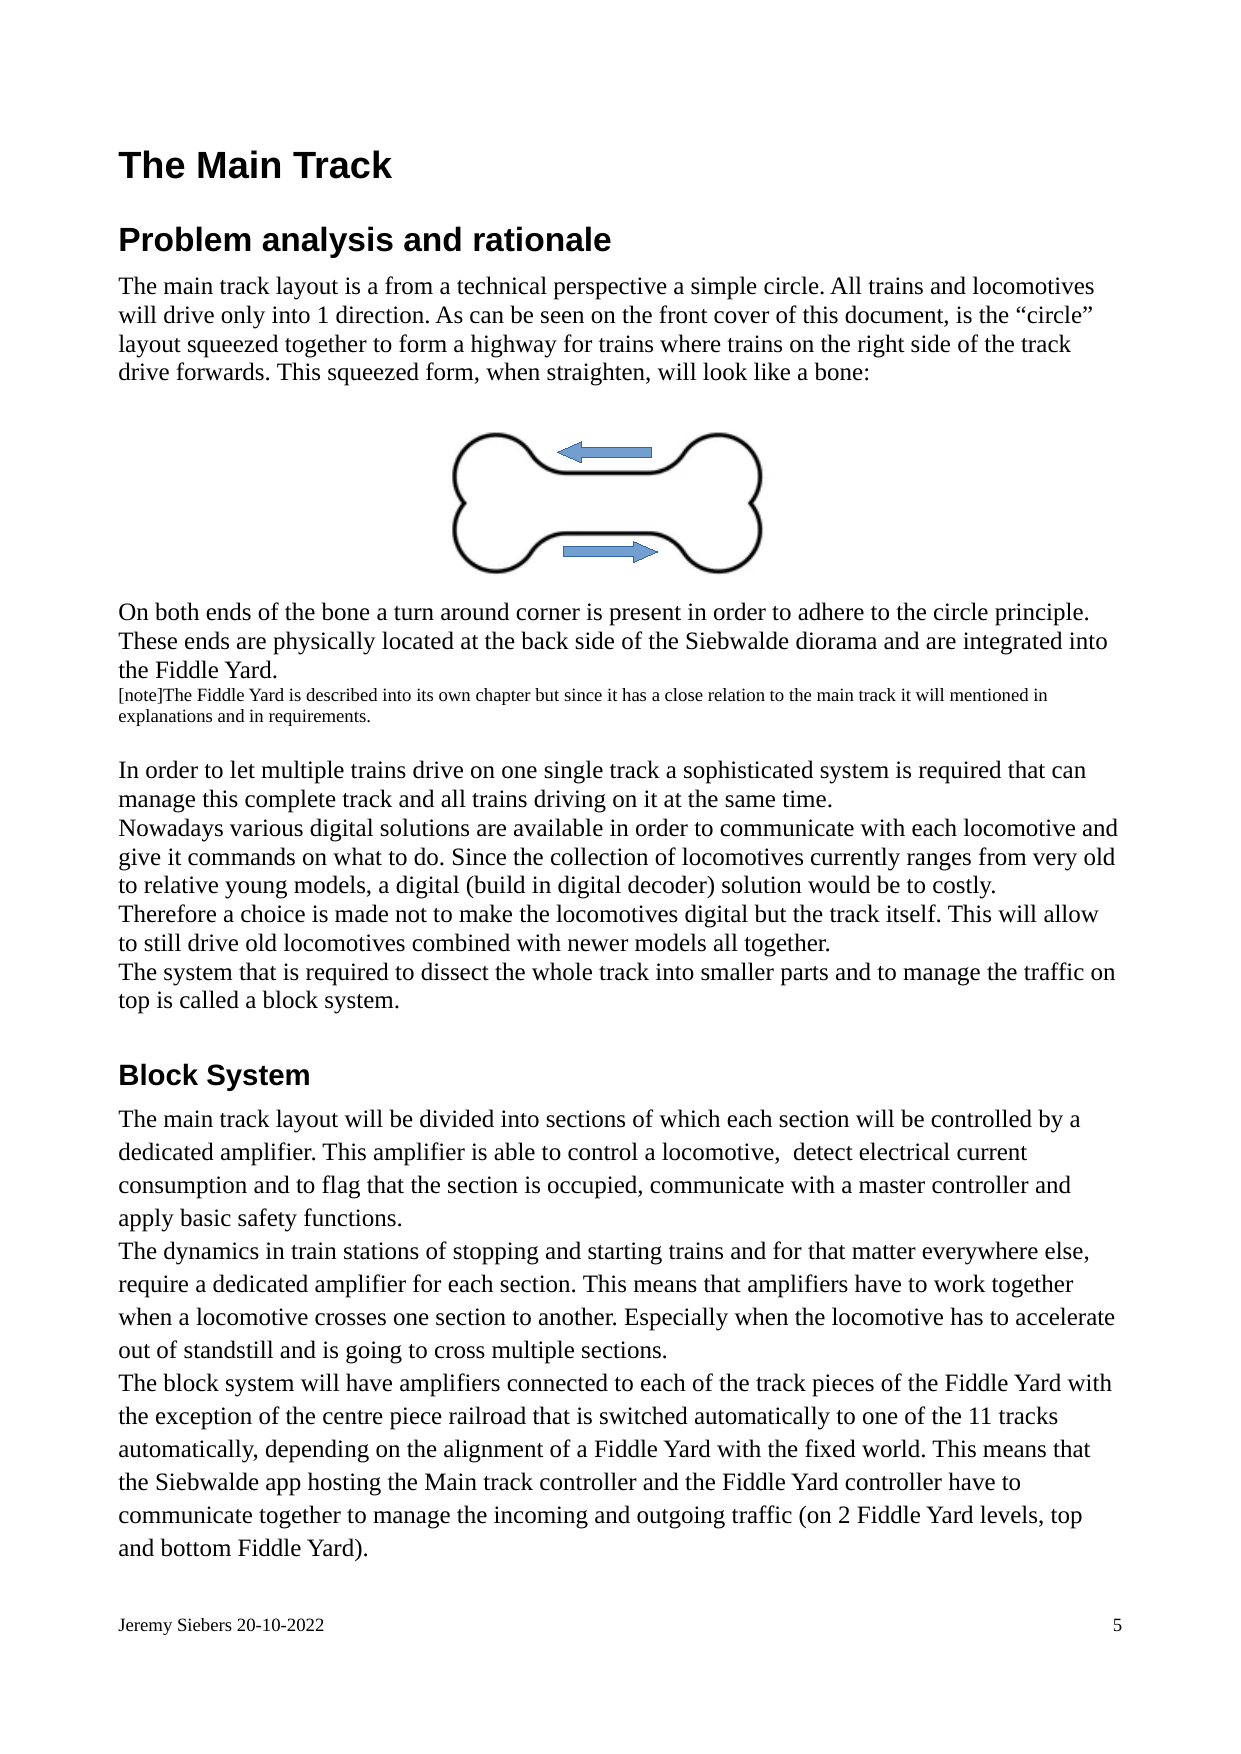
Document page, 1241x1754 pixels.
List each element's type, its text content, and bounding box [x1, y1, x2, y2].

subtitle Problem analysis and rationale [118, 220, 1122, 259]
picture [404, 421, 811, 598]
subtitle Block System [118, 1058, 1122, 1091]
text The system that is required to dissect the whole track into smaller parts and to manage the traffic on top is called a block system. [118, 957, 1122, 1014]
text The main track layout will be divided into sections of which each section will be controlled by a dedicated amplifier. This amplifier is able to control a locomotive, detect electrical current consumption and to flag that the section is occupied, communicate with a master controller and apply basic safety functions. The dynamics in train stations of stopping and starting trains and for that matter everywhere else, require a dedicated amplifier for each section. This means that amplifiers have to work together when a locomotive crosses one section to another. Especially when the locomotive has to accelerate out of standstill and is going to cross multiple sections. The block system will have amplifiers connected to each of the track pieces of the Fiddle Yard with the exception of the centre piece railroad that is switched automatically to one of the 11 tracks automatically, depending on the alignment of a Fiddle Yard with the fixed world. This means that the Siebwalde app hosting the Main track controller and the Fiddle Yard controller have to communicate together to manage the incoming and outgoing traffic (on 2 Fiddle Yard levels, top and bottom Fiddle Yard). [118, 1104, 1122, 1562]
text On both ends of the bone a turn around corner is present in order to adhere to the circle principle. [118, 415, 1122, 626]
text These ends are physically located at the back side of the Siebwalde diorama and are integrated into the Fiddle Yard. [118, 626, 1122, 684]
text Nowadays various digital solutions are available in order to communicate with each locomotive and give it commands on what to do. Since the collection of locomotives currently ranges from very old to relative young models, a digital (build in digital decoder) solution would be to costly. [118, 813, 1122, 899]
text In order to let multiple trains drive on one single track a sophisticated system is required that can manage this complete track and all trains driving on it at the same time. [118, 756, 1122, 813]
text Therefore a choice is made not to make the locomotives digital but the track itself. This will allow to still drive old locomotives combined with newer models all together. [118, 899, 1122, 957]
text [note]The Fiddle Yard is described into its own chapter but since it has a close relation to the main track it will mentioned in explanations and in requirements. [118, 684, 1122, 727]
subtitle The Main Track [118, 143, 1122, 187]
text The main track layout is a from a technical perspective a simple circle. All trains and locomotives will drive only into 1 direction. As can be seen on the front cover of this document, is the “circle” layout squeezed together to form a highway for trains where trains on the right side of the track drive forwards. This squeezed form, when straighten, will look like a bone: [118, 271, 1122, 415]
